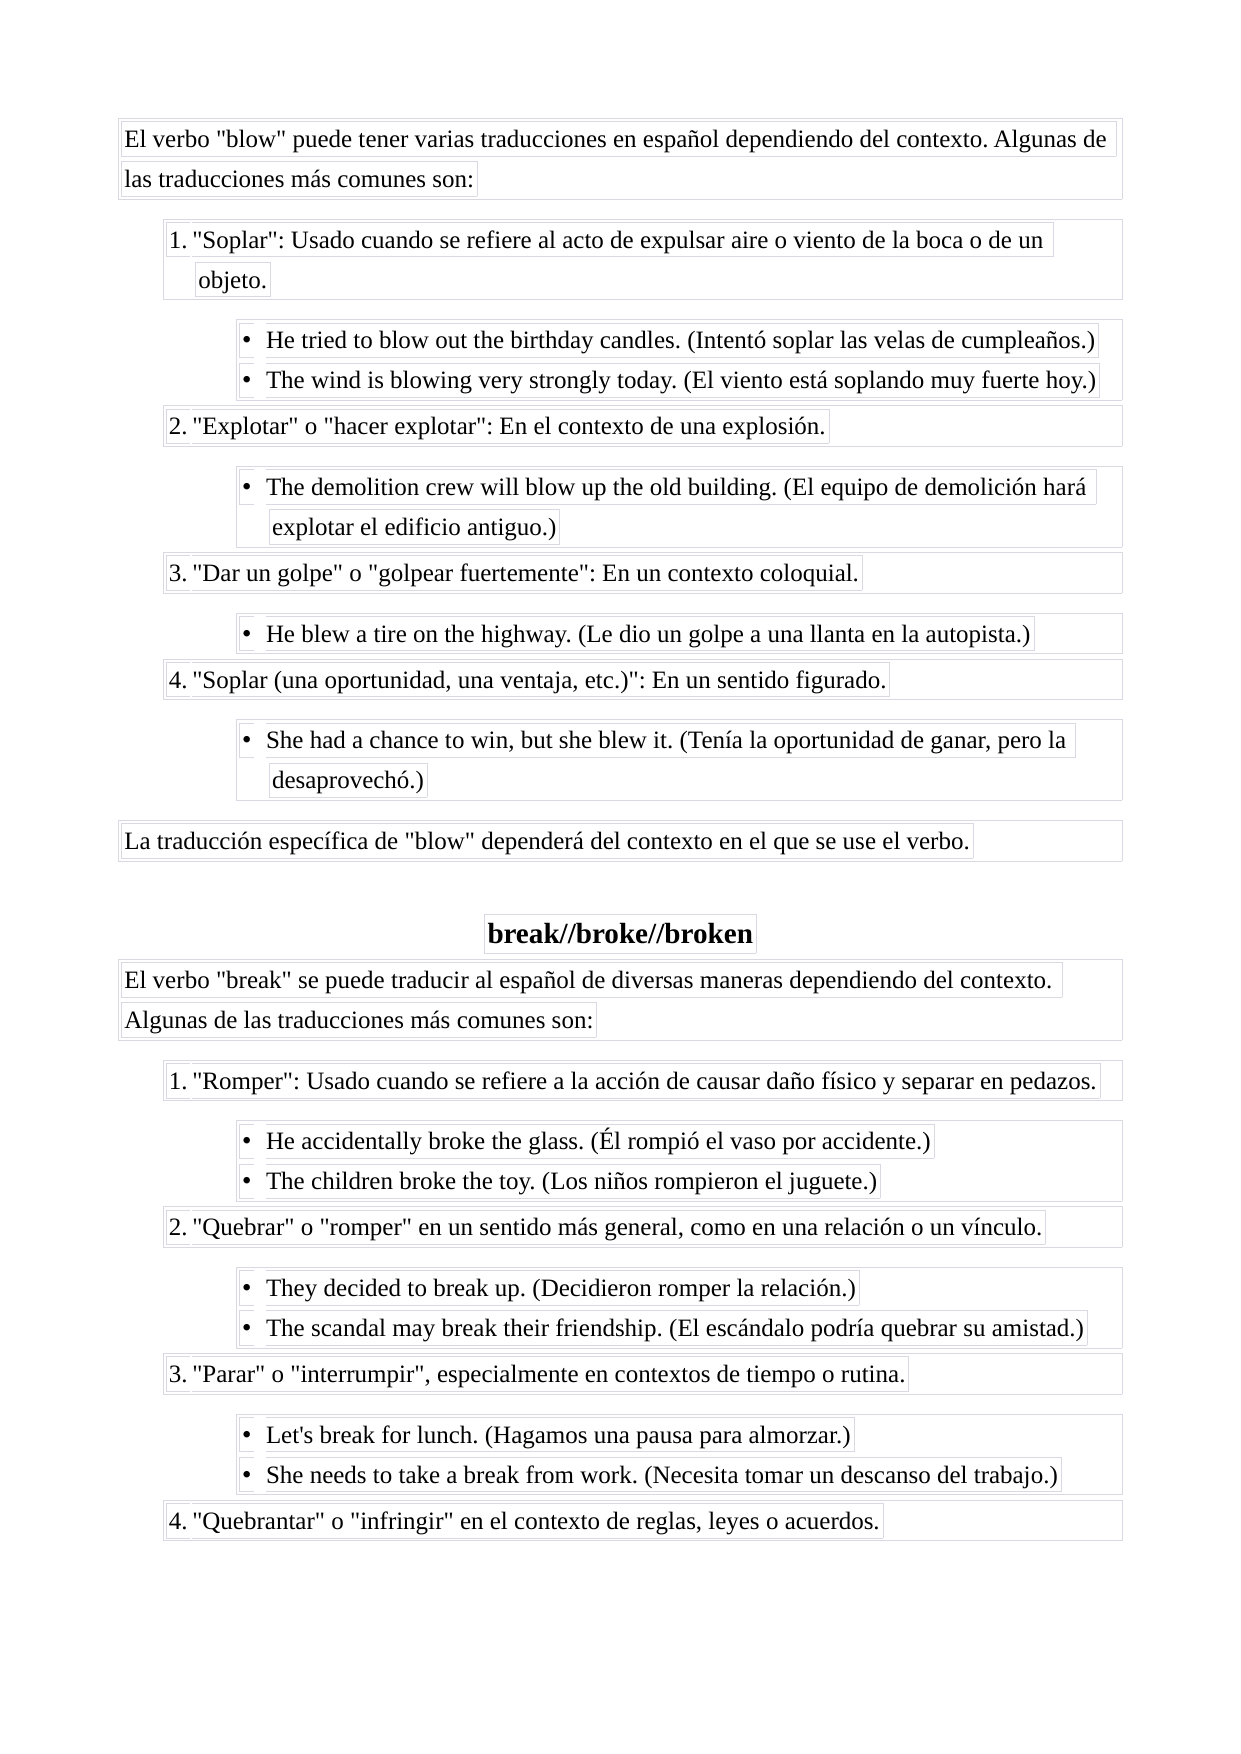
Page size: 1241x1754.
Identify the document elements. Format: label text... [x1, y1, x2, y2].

list He tried to blow out the birthday candles. (Intentó soplar las velas de cumpleaños.) [237, 320, 1122, 357]
list He accidentally broke the glass. (Él rompió el vaso por accidente.) [237, 1121, 1122, 1158]
list "Soplar (una oportunidad, una ventaja, etc.)": En un sentido figurado. [164, 660, 1122, 699]
list They decided to break up. (Decidieron romper la relación.) [237, 1268, 1122, 1305]
list "Soplar": Usado cuando se refiere al acto de expulsar aire o viento de la boca o de un objeto. [164, 220, 1122, 299]
list The demolition crew will blow up the old building. (El equipo de demolición hará explotar el edificio antiguo.) [237, 467, 1122, 547]
list "Parar" o "interrumpir", especialmente en contextos de tiempo o rutina. [164, 1354, 1122, 1394]
text La traducción específica de "blow" dependerá del contexto en el que se use el verbo. [119, 821, 1122, 861]
list "Romper": Usado cuando se refiere a la acción de causar daño físico y separar en pedazos. [164, 1061, 1122, 1100]
list She had a chance to win, but she blew it. (Tenía la oportunidad de ganar, pero la desaprovechó.) [237, 720, 1122, 800]
text [118, 914, 484, 953]
list The scandal may break their friendship. (El escándalo podría quebrar su amistad.) [237, 1307, 1122, 1348]
list He blew a tire on the highway. (Le dio un golpe a una llanta en la autopista.) [237, 614, 1122, 653]
list "Quebrantar" o "infringir" en el contexto de reglas, leyes o acuerdos. [164, 1501, 1122, 1540]
list She needs to take a break from work. (Necesita tomar un descanso del trabajo.) [237, 1454, 1122, 1494]
list The wind is blowing very strongly today. (El viento está soplando muy fuerte hoy.) [237, 359, 1122, 400]
text El verbo "blow" puede tener varias traducciones en español dependiendo del contexto. Algunas de las traducciones más comunes son: [119, 119, 1122, 199]
text [757, 914, 1122, 953]
list "Explotar" o "hacer explotar": En el contexto de una explosión. [164, 406, 1122, 446]
list The children broke the toy. (Los niños rompieron el juguete.) [237, 1160, 1122, 1201]
list Let's break for lunch. (Hagamos una pausa para almorzar.) [237, 1415, 1122, 1452]
text break//broke//broken [485, 915, 756, 953]
list "Dar un golpe" o "golpear fuertemente": En un contexto coloquial. [164, 553, 1122, 593]
list "Quebrar" o "romper" en un sentido más general, como en una relación o un vínculo. [164, 1207, 1122, 1247]
text El verbo "break" se puede traducir al español de diversas maneras dependiendo del contexto. Algunas de las traducciones más comunes son: [119, 960, 1122, 1040]
